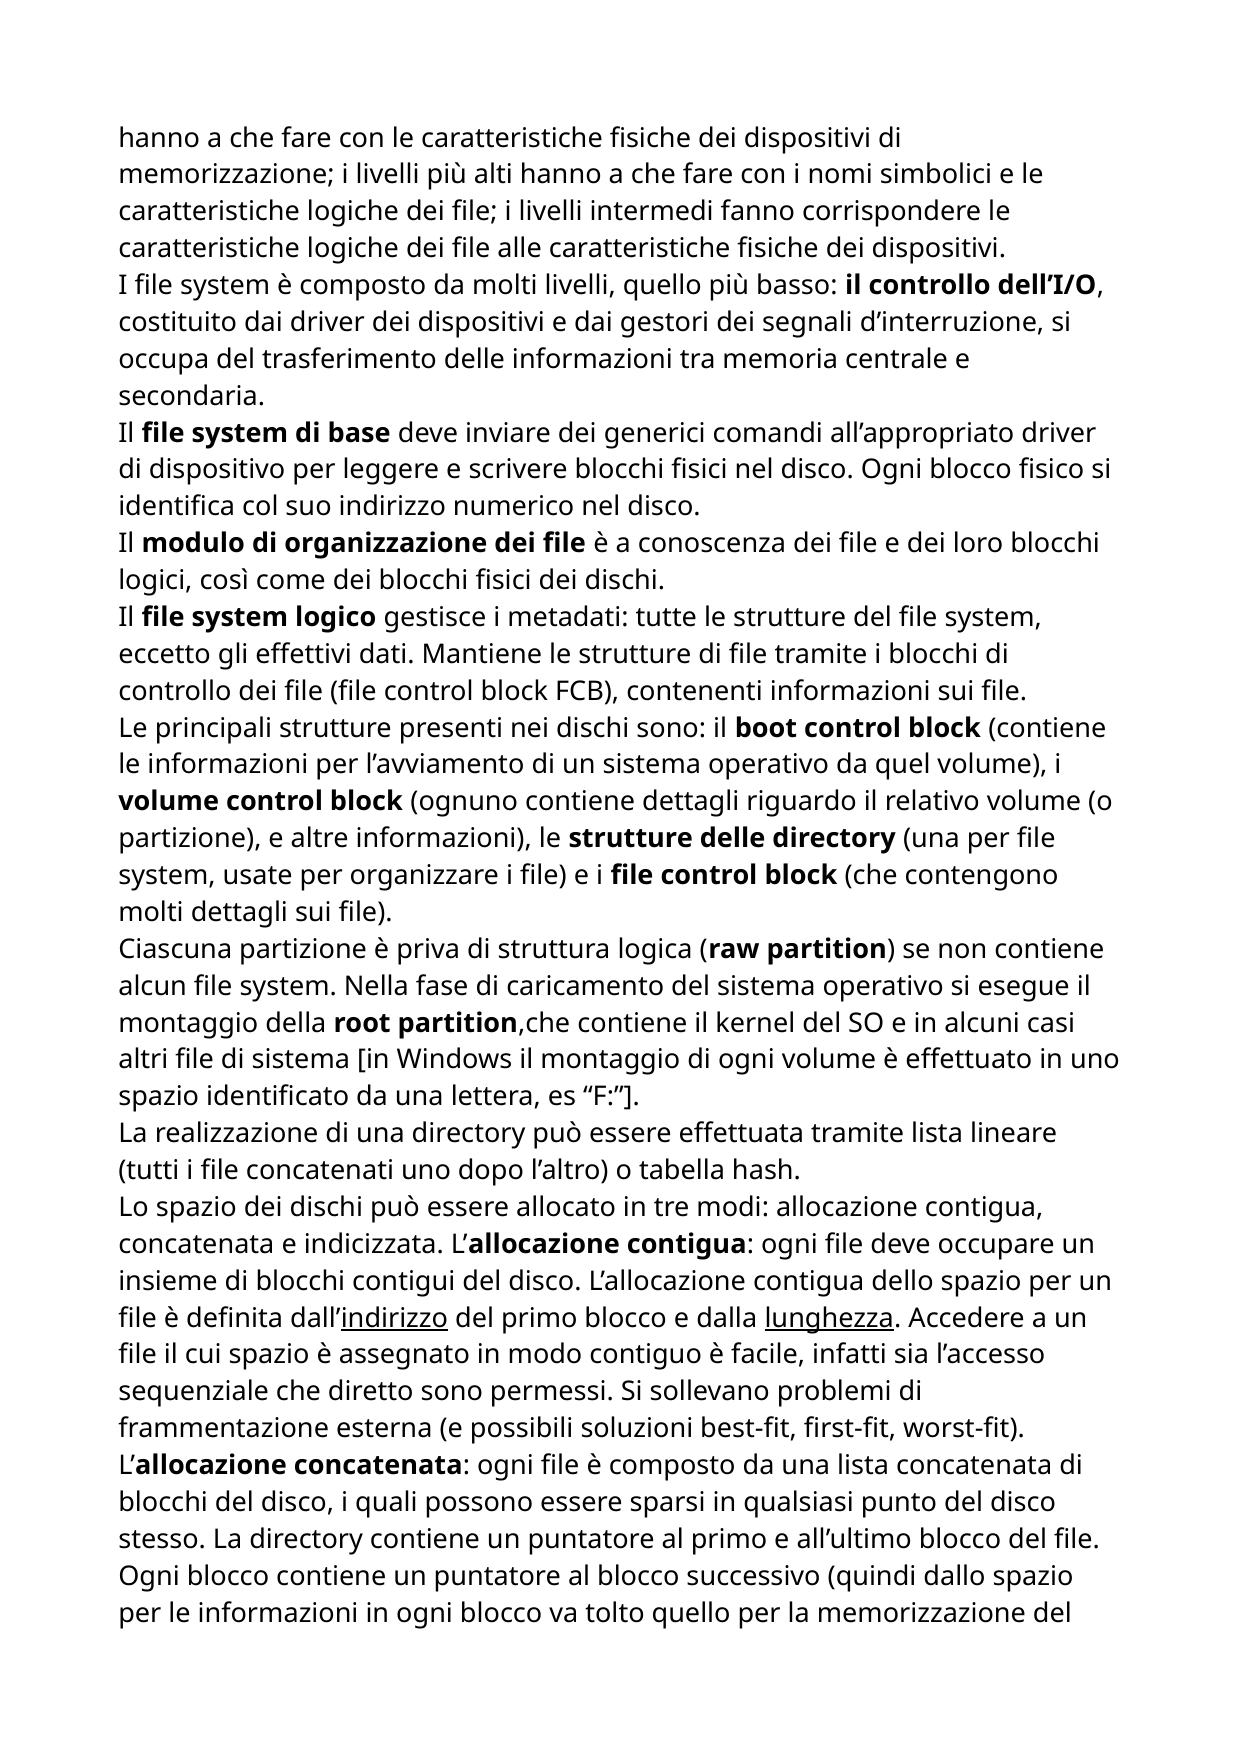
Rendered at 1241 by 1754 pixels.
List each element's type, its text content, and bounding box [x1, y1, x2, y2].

text Ciascuna partizione è priva di struttura logica (raw partition) se non contiene alcun file system. Nella fase di caricamento del sistema operativo si esegue il montaggio della root partition,che contiene il kernel del SO e in alcuni casi altri file di sistema [in Windows il montaggio di ogni volume è effettuato in uno spazio identificato da una lettera, es “F:”]. [118, 929, 1122, 1114]
text hanno a che fare con le caratteristiche fisiche dei dispositivi di memorizzazione; i livelli più alti hanno a che fare con i nomi simbolici e le caratteristiche logiche dei file; i livelli intermedi fanno corrispondere le caratteristiche logiche dei file alle caratteristiche fisiche dei dispositivi. [118, 118, 1122, 266]
text Il modulo di organizzazione dei file è a conoscenza dei file e dei loro blocchi logici, così come dei blocchi fisici dei dischi. [118, 524, 1122, 597]
text Il file system logico gestisce i metadati: tutte le strutture del file system, eccetto gli effettivi dati. Mantiene le strutture di file tramite i blocchi di controllo dei file (file control block FCB), contenenti informazioni sui file. [118, 597, 1122, 708]
text La realizzazione di una directory può essere effettuata tramite lista lineare (tutti i file concatenati uno dopo l’altro) o tabella hash. [118, 1114, 1122, 1187]
text L’allocazione concatenata: ogni file è composto da una lista concatenata di blocchi del disco, i quali possono essere sparsi in qualsiasi punto del disco stesso. La directory contiene un puntatore al primo e all’ultimo blocco del file. Ogni blocco contiene un puntatore al blocco successivo (quindi dallo spazio per le informazioni in ogni blocco va tolto quello per la memorizzazione del [118, 1446, 1122, 1630]
text Il file system di base deve inviare dei generici comandi all’appropriato driver di dispositivo per leggere e scrivere blocchi fisici nel disco. Ogni blocco fisico si identifica col suo indirizzo numerico nel disco. [118, 413, 1122, 524]
text I file system è composto da molti livelli, quello più basso: il controllo dell’I/O, costituito dai driver dei dispositivi e dai gestori dei segnali d’interruzione, si occupa del trasferimento delle informazioni tra memoria centrale e secondaria. [118, 266, 1122, 413]
text Le principali strutture presenti nei dischi sono: il boot control block (contiene le informazioni per l’avviamento di un sistema operativo da quel volume), i volume control block (ognuno contiene dettagli riguardo il relativo volume (o partizione), e altre informazioni), le strutture delle directory (una per file system, usate per organizzare i file) e i file control block (che contengono molti dettagli sui file). [118, 708, 1122, 929]
text Lo spazio dei dischi può essere allocato in tre modi: allocazione contigua, concatenata e indicizzata. L’allocazione contigua: ogni file deve occupare un insieme di blocchi contigui del disco. L’allocazione contigua dello spazio per un file è definita dall’indirizzo del primo blocco e dalla lunghezza. Accedere a un file il cui spazio è assegnato in modo contiguo è facile, infatti sia l’accesso sequenziale che diretto sono permessi. Si sollevano problemi di frammentazione esterna (e possibili soluzioni best-fit, first-fit, worst-fit). [118, 1187, 1122, 1446]
